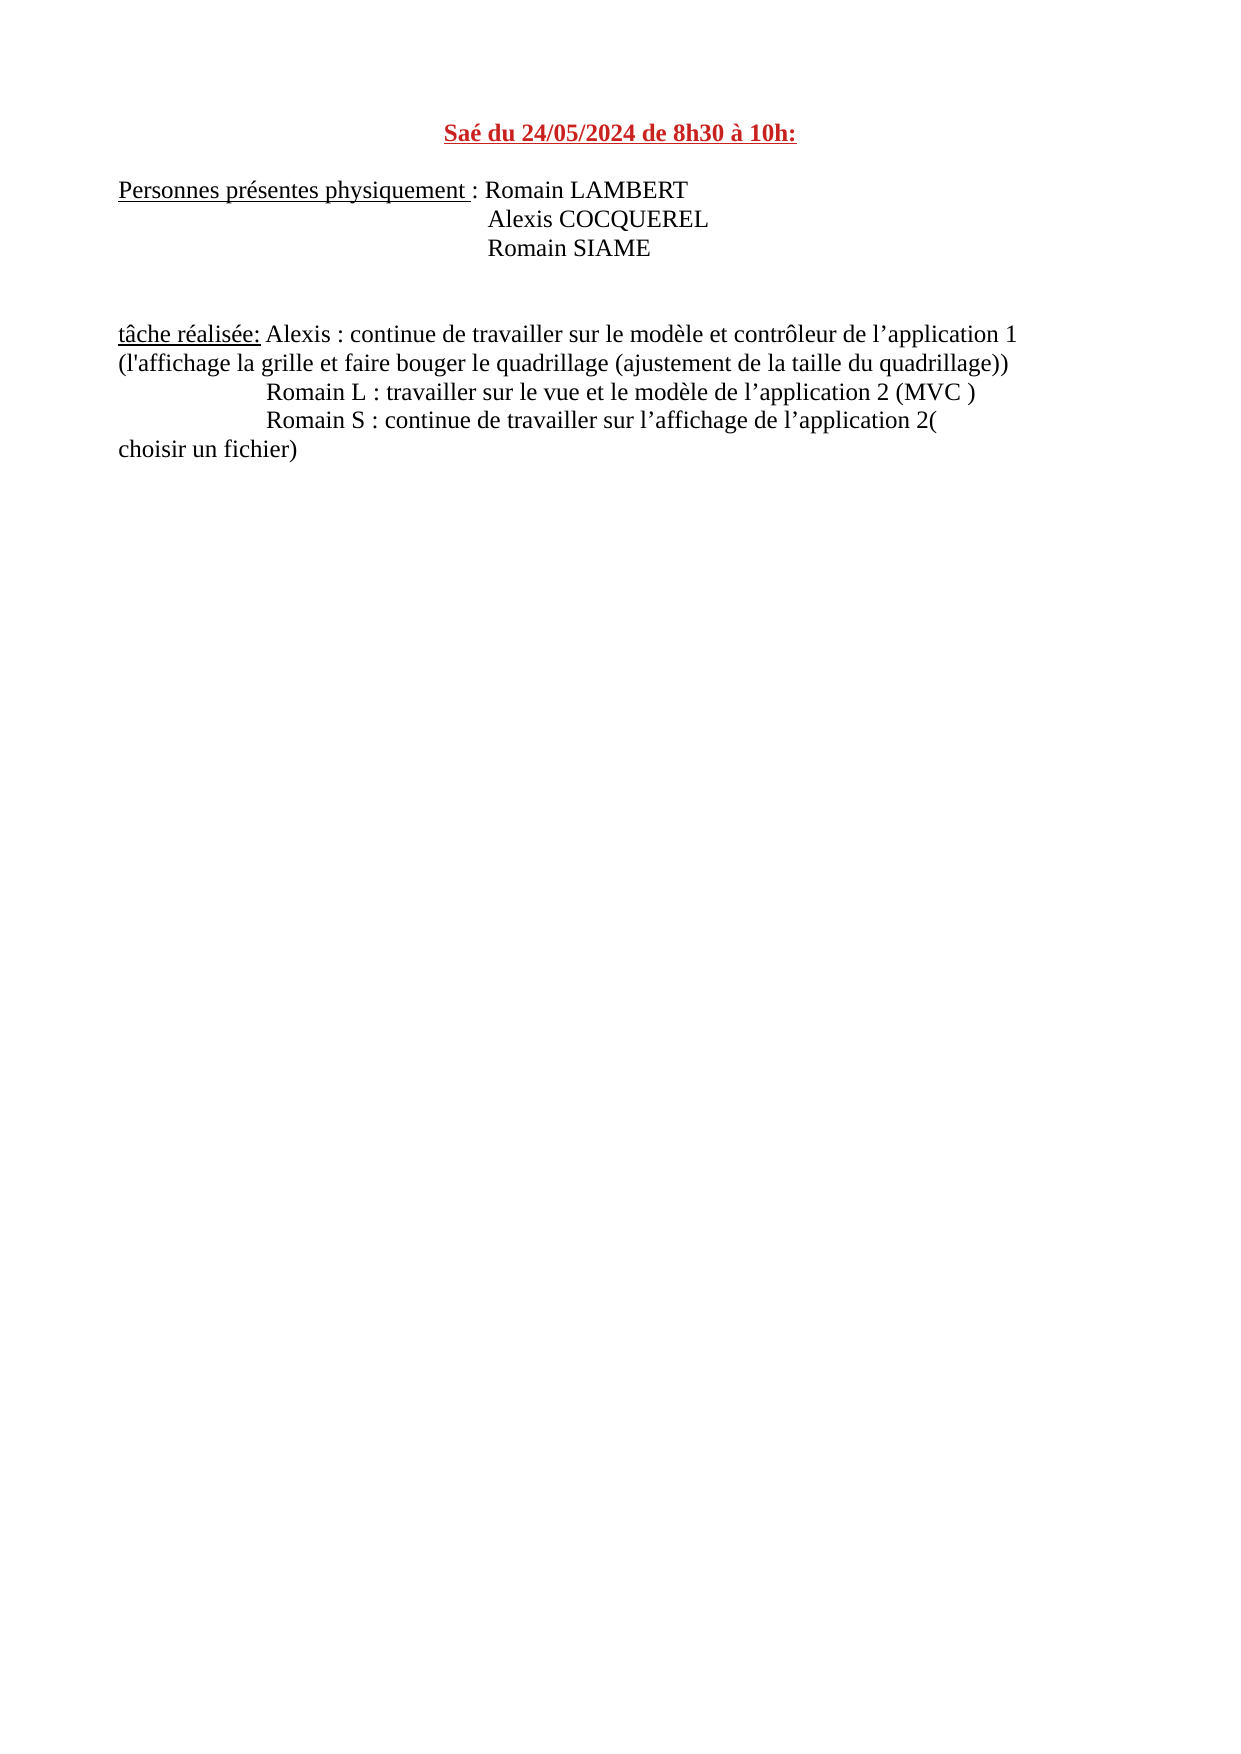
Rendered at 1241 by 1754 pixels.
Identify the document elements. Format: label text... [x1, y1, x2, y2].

text Alexis COCQUEREL [118, 204, 1122, 233]
text tâche réalisée: Alexis : continue de travailler sur le modèle et contrôleur de l’application 1 (l'affichage la grille et faire bouger le quadrillage (ajustement de la taille du quadrillage)) [118, 319, 1122, 377]
text Saé du 24/05/2024 de 8h30 à 10h: [118, 118, 1122, 147]
text Romain S : continue de travailler sur l’affichage de l’application 2( [118, 406, 1122, 434]
text choisir un fichier) [118, 434, 1122, 463]
text Romain L : travailler sur le vue et le modèle de l’application 2 (MVC ) [118, 377, 1122, 406]
text Personnes présentes physiquement : Romain LAMBERT [118, 176, 1122, 204]
text Romain SIAME [118, 233, 1122, 262]
